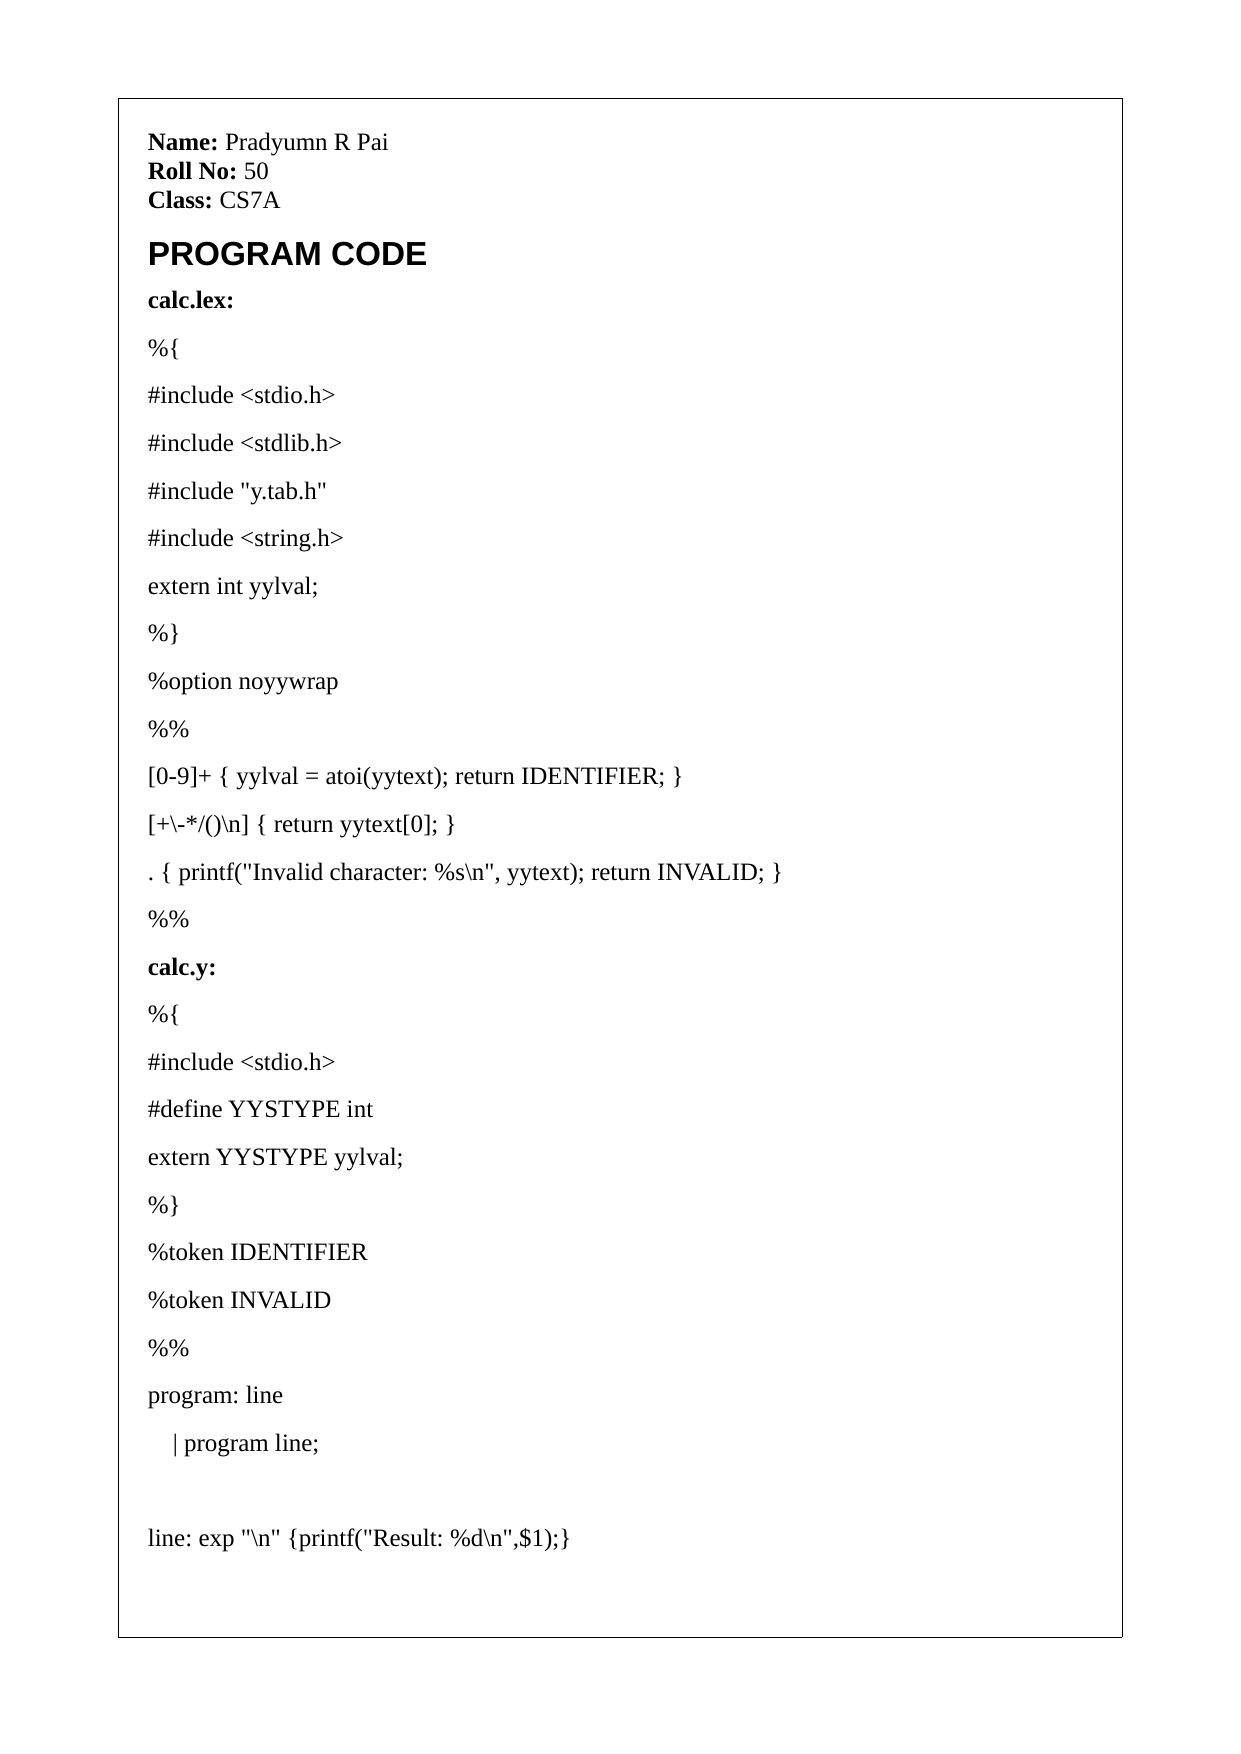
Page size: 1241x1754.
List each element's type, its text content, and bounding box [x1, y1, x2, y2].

text %option noyywrap [148, 666, 1092, 695]
text calc.y: [148, 952, 1092, 981]
text extern int yylval; [148, 571, 1092, 600]
text calc.lex: [148, 285, 1092, 314]
text %} [148, 618, 1092, 647]
text [+\-*/()\n] { return yytext[0]; } [148, 809, 1092, 838]
text #include <stdio.h> [148, 381, 1092, 409]
text #include <stdio.h> [148, 1047, 1092, 1076]
text Class: CS7A [148, 185, 1092, 213]
text %% [148, 904, 1092, 933]
text [0-9]+ { yylval = atoi(yytext); return IDENTIFIER; } [148, 761, 1092, 790]
text Name: Pradyumn R Pai [148, 127, 1092, 156]
text Roll No: 50 [148, 156, 1092, 185]
text extern YYSTYPE yylval; [148, 1142, 1092, 1171]
text #include <stdlib.h> [148, 428, 1092, 457]
text %% [148, 1333, 1092, 1361]
text %token IDENTIFIER [148, 1237, 1092, 1266]
text %{ [148, 999, 1092, 1028]
text %} [148, 1190, 1092, 1218]
text #include "y.tab.h" [148, 476, 1092, 504]
text program: line [148, 1380, 1092, 1409]
text . { printf("Invalid character: %s\n", yytext); return INVALID; } [148, 857, 1092, 885]
text line: exp "\n" {printf("Result: %d\n",$1);} [148, 1523, 1092, 1552]
text %% [148, 714, 1092, 742]
text #define YYSTYPE int [148, 1094, 1092, 1123]
text | program line; [148, 1428, 1092, 1457]
text %token INVALID [148, 1285, 1092, 1314]
text #include <string.h> [148, 523, 1092, 552]
subtitle PROGRAM CODE [148, 234, 1092, 273]
text %{ [148, 333, 1092, 362]
